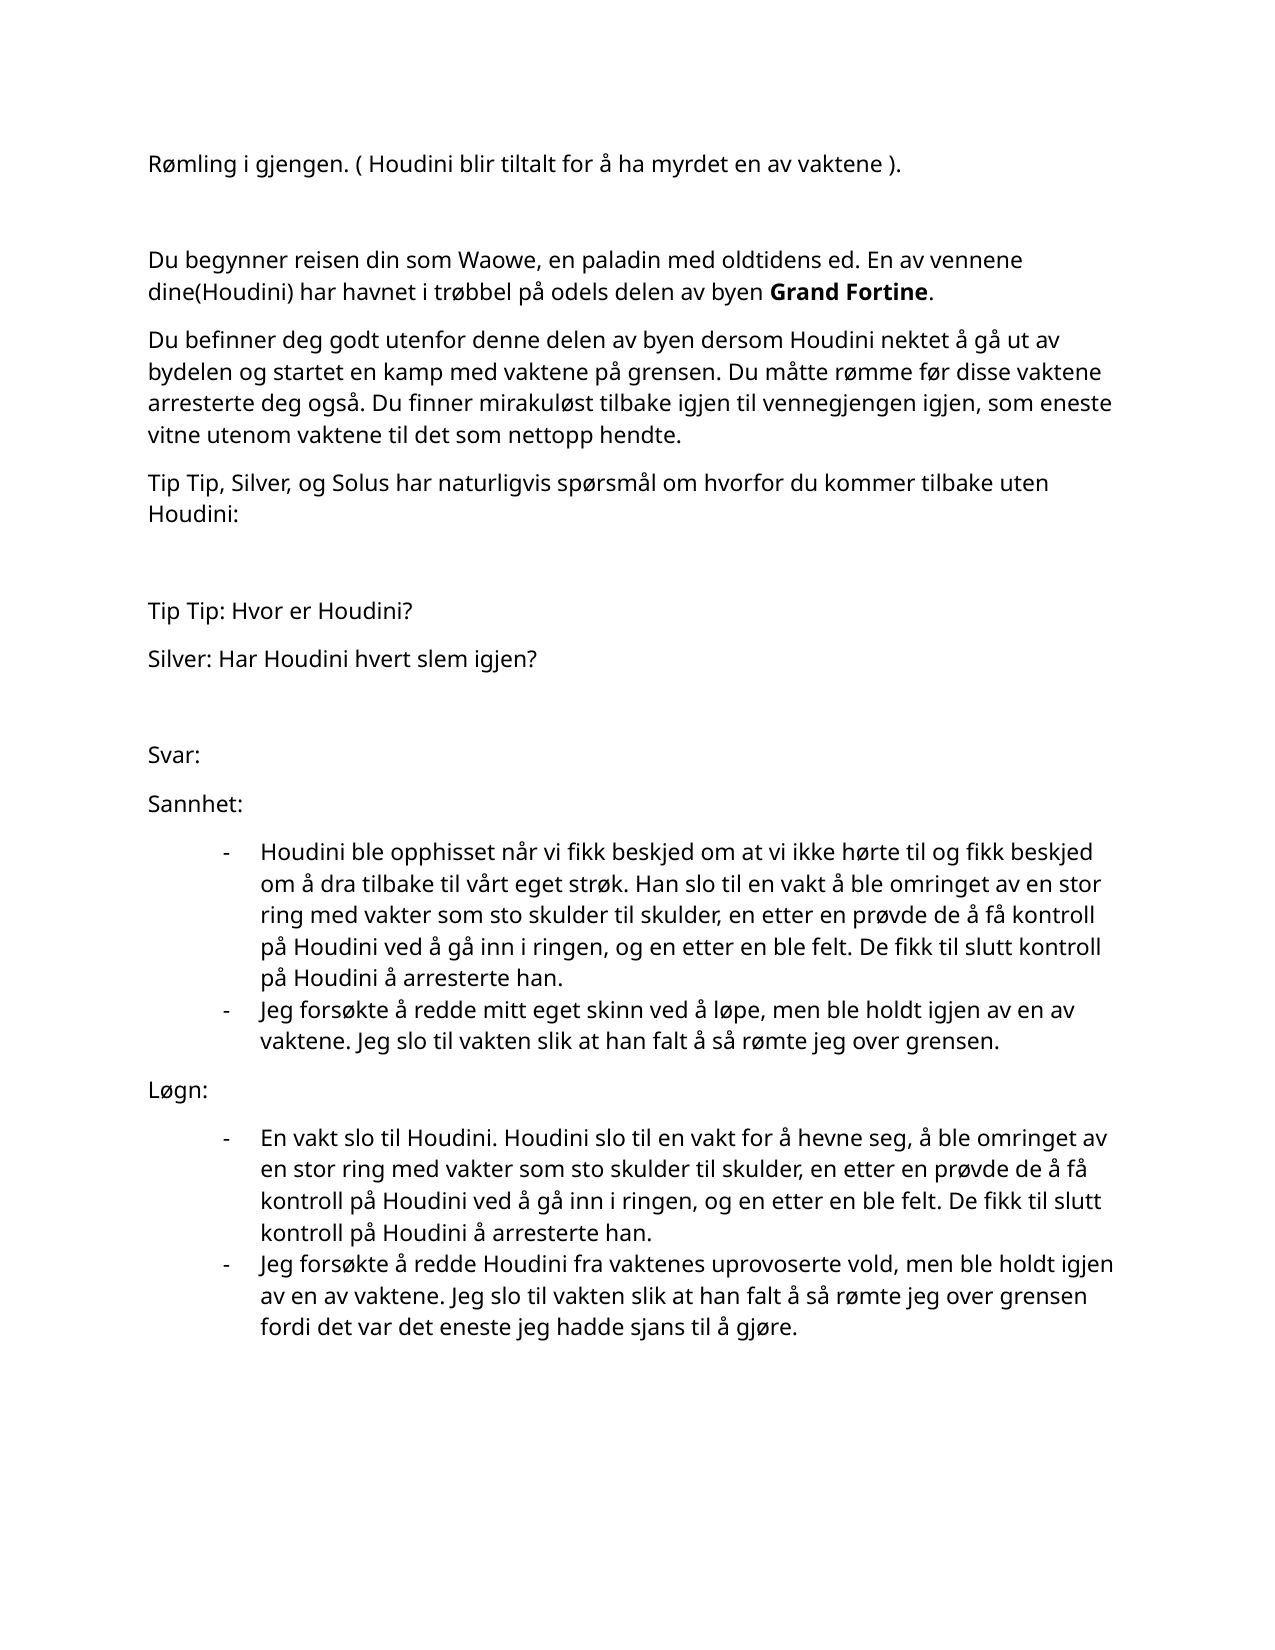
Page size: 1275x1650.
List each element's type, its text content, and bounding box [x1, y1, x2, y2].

text Silver: Har Houdini hvert slem igjen? [148, 643, 1127, 674]
list En vakt slo til Houdini. Houdini slo til en vakt for å hevne seg, å ble omringet av en stor ring med vakter som sto skulder til skulder, en etter en prøvde de å få kontroll på Houdini ved å gå inn i ringen, og en etter en ble felt. De fikk til slutt kontroll på Houdini å arresterte han. [223, 1122, 1127, 1248]
text Sannhet: [148, 788, 1127, 819]
text Du begynner reisen din som Waowe, en paladin med oldtidens ed. En av vennene dine(Houdini) har havnet i trøbbel på odels delen av byen Grand Fortine. [148, 244, 1127, 307]
list Jeg forsøkte å redde mitt eget skinn ved å løpe, men ble holdt igjen av en av vaktene. Jeg slo til vakten slik at han falt å så rømte jeg over grensen. [223, 994, 1127, 1057]
text Du befinner deg godt utenfor denne delen av byen dersom Houdini nektet å gå ut av bydelen og startet en kamp med vaktene på grensen. Du måtte rømme før disse vaktene arresterte deg også. Du finner mirakuløst tilbake igjen til vennegjengen igjen, som eneste vitne utenom vaktene til det som nettopp hendte. [148, 324, 1127, 450]
text Løgn: [148, 1073, 1127, 1105]
text Svar: [148, 739, 1127, 771]
list Houdini ble opphisset når vi fikk beskjed om at vi ikke hørte til og fikk beskjed om å dra tilbake til vårt eget strøk. Han slo til en vakt å ble omringet av en stor ring med vakter som sto skulder til skulder, en etter en prøvde de å få kontroll på Houdini ved å gå inn i ringen, og en etter en ble felt. De fikk til slutt kontroll på Houdini å arresterte han. [223, 836, 1127, 993]
text Rømling i gjengen. ( Houdini blir tiltalt for å ha myrdet en av vaktene ). [148, 148, 1127, 179]
text Tip Tip: Hvor er Houdini? [148, 595, 1127, 626]
text Tip Tip, Silver, og Solus har naturligvis spørsmål om hvorfor du kommer tilbake uten Houdini: [148, 467, 1127, 529]
list Jeg forsøkte å redde Houdini fra vaktenes uprovoserte vold, men ble holdt igjen av en av vaktene. Jeg slo til vakten slik at han falt å så rømte jeg over grensen fordi det var det eneste jeg hadde sjans til å gjøre. [223, 1248, 1127, 1342]
